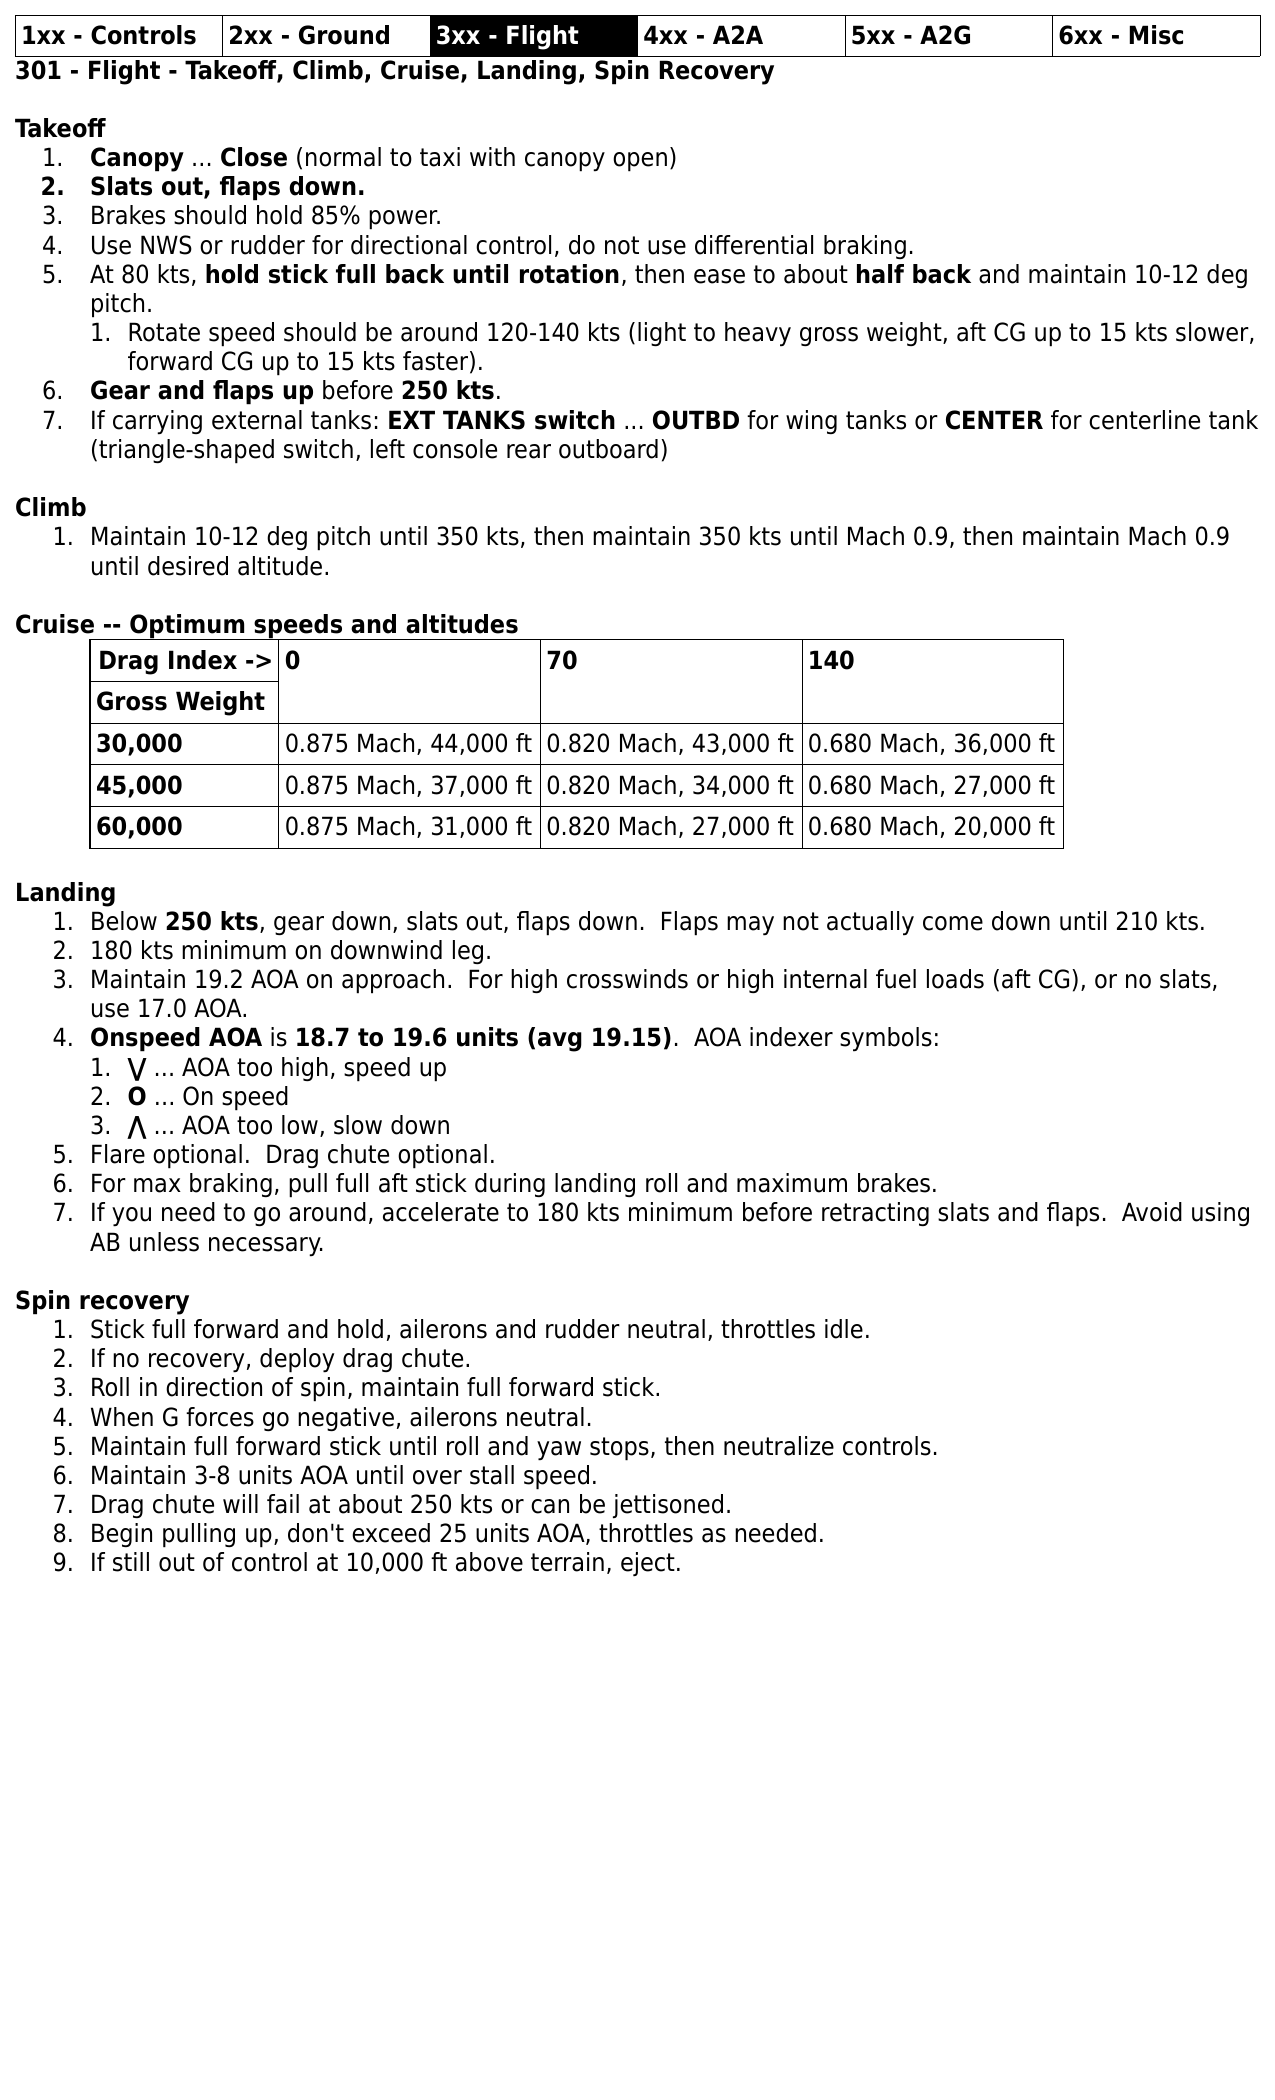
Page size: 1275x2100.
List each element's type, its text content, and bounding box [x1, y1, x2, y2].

table_cell 45,000 [91, 765, 278, 806]
list O ... On speed [90, 1082, 1260, 1111]
table_header 2xx - Ground [223, 16, 430, 56]
table_cell 0.680 Mach, 20,000 ft [803, 807, 1063, 847]
table_cell 0.875 Mach, 31,000 ft [279, 807, 540, 847]
table_header 4xx - A2A [638, 16, 845, 56]
list Brakes should hold 85% power. [52, 202, 1260, 231]
list For max braking, pull full aft stick during landing roll and maximum brakes. [52, 1169, 1260, 1198]
list Gear and flaps up before 250 kts. [52, 377, 1260, 406]
list Maintain 19.2 AOA on approach. For high crosswinds or high internal fuel loads (aft CG), or no slats, use 17.0 AOA. [52, 965, 1260, 1023]
list At 80 kts, hold stick full back until rotation, then ease to about half back and maintain 10-12 deg pitch. [52, 260, 1260, 318]
list 180 kts minimum on downwind leg. [52, 936, 1260, 965]
table_cell 0.875 Mach, 37,000 ft [279, 765, 540, 806]
text Landing [15, 878, 1260, 907]
table_cell 30,000 [91, 724, 278, 764]
list If carrying external tanks: EXT TANKS switch ... OUTBD for wing tanks or CENTER for centerline tank (triangle-shaped switch, left console rear outboard) [52, 406, 1260, 464]
text Spin recovery [15, 1286, 1260, 1315]
text 301 - Flight - Takeoff, Climb, Cruise, Landing, Spin Recovery [15, 57, 1260, 85]
table_header Drag Index -> [91, 640, 278, 681]
table_cell 0.820 Mach, 34,000 ft [541, 765, 802, 806]
list ⋁ ... AOA too high, speed up [90, 1053, 1260, 1082]
text Takeoff [15, 114, 1260, 143]
list Onspeed AOA is 18.7 to 19.6 units (avg 19.15). AOA indexer symbols: [52, 1023, 1260, 1053]
list Stick full forward and hold, ailerons and rudder neutral, throttles idle. [52, 1315, 1260, 1344]
table_header 140 [803, 640, 1063, 722]
table_header 3xx - Flight [431, 16, 637, 56]
list Below 250 kts, gear down, slats out, flaps down. Flaps may not actually come down until 210 kts. [52, 907, 1260, 936]
list Maintain full forward stick until roll and yaw stops, then neutralize controls. [52, 1432, 1260, 1461]
list Drag chute will fail at about 250 kts or can be jettisoned. [52, 1490, 1260, 1519]
list If no recovery, deploy drag chute. [52, 1344, 1260, 1373]
list If still out of control at 10,000 ft above terrain, eject. [52, 1548, 1260, 1578]
table_header 6xx - Misc [1053, 16, 1260, 56]
table_header 5xx - A2G [846, 16, 1052, 56]
text Cruise -- Optimum speeds and altitudes [15, 610, 1260, 639]
table_cell 0.820 Mach, 43,000 ft [541, 724, 802, 764]
list Canopy ... Close (normal to taxi with canopy open) [52, 143, 1260, 172]
table_cell Gross Weight [91, 682, 278, 722]
list Maintain 3-8 units AOA until over stall speed. [52, 1461, 1260, 1490]
table_cell 0.680 Mach, 36,000 ft [803, 724, 1063, 764]
list When G forces go negative, ailerons neutral. [52, 1403, 1260, 1432]
list Rotate speed should be around 120-140 kts (light to heavy gross weight, aft CG up to 15 kts slower, forward CG up to 15 kts faster). [90, 318, 1260, 377]
table_header 70 [541, 640, 802, 722]
list Begin pulling up, don't exceed 25 units AOA, throttles as needed. [52, 1519, 1260, 1548]
table_header 1xx - Controls [16, 16, 222, 56]
list Use NWS or rudder for directional control, do not use differential braking. [52, 231, 1260, 260]
list Flare optional. Drag chute optional. [52, 1140, 1260, 1169]
text Climb [15, 493, 1260, 522]
list ⋀ ... AOA too low, slow down [90, 1111, 1260, 1140]
table_cell 0.680 Mach, 27,000 ft [803, 765, 1063, 806]
table_header 0 [279, 640, 540, 722]
table_cell 0.820 Mach, 27,000 ft [541, 807, 802, 847]
list Slats out, flaps down. [52, 172, 1260, 202]
list Roll in direction of spin, maintain full forward stick. [52, 1373, 1260, 1403]
list If you need to go around, accelerate to 180 kts minimum before retracting slats and flaps. Avoid using AB unless necessary. [52, 1198, 1260, 1257]
list Maintain 10-12 deg pitch until 350 kts, then maintain 350 kts until Mach 0.9, then maintain Mach 0.9 until desired altitude. [52, 522, 1260, 581]
table_cell 60,000 [91, 807, 278, 847]
table_cell 0.875 Mach, 44,000 ft [279, 724, 540, 764]
